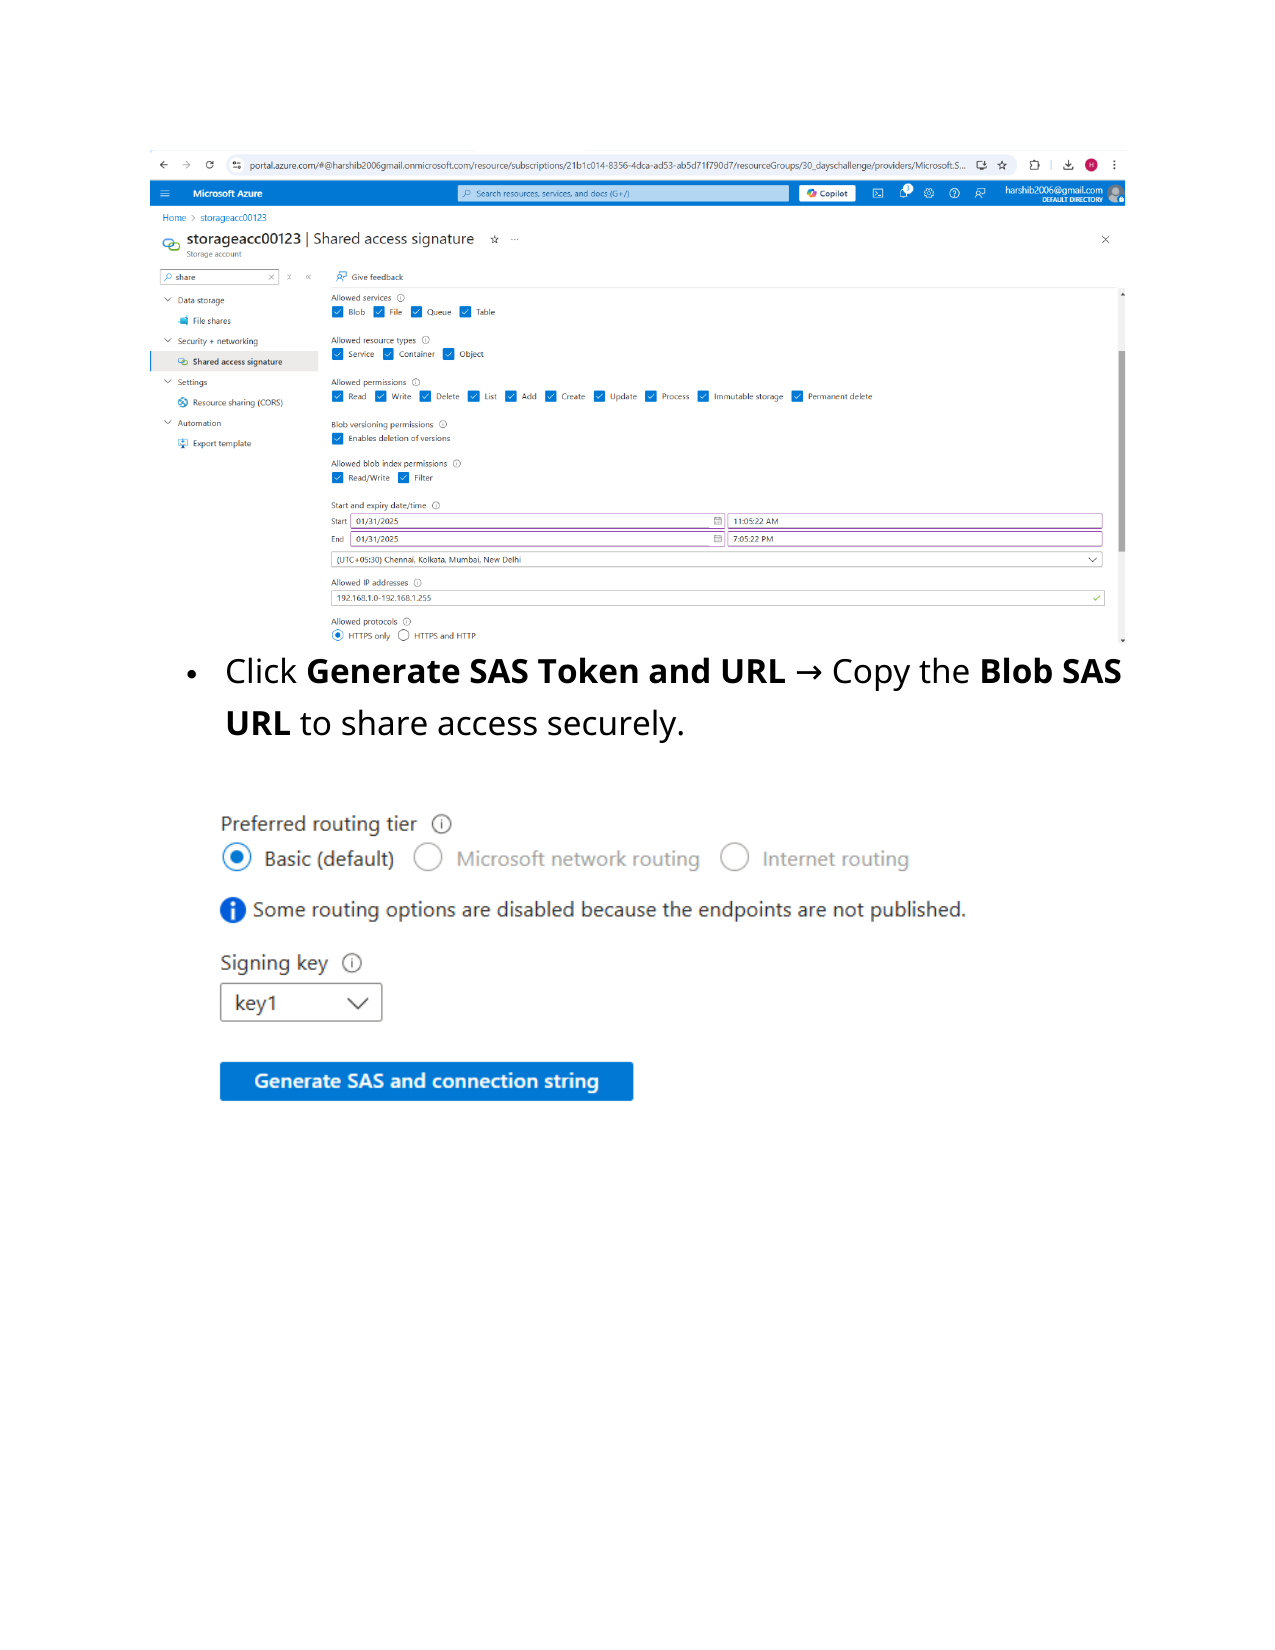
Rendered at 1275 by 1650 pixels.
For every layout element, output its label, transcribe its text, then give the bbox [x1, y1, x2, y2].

list Click Generate SAS Token and URL → Copy the Blob SAS URL to share access securely. [187, 648, 1125, 746]
